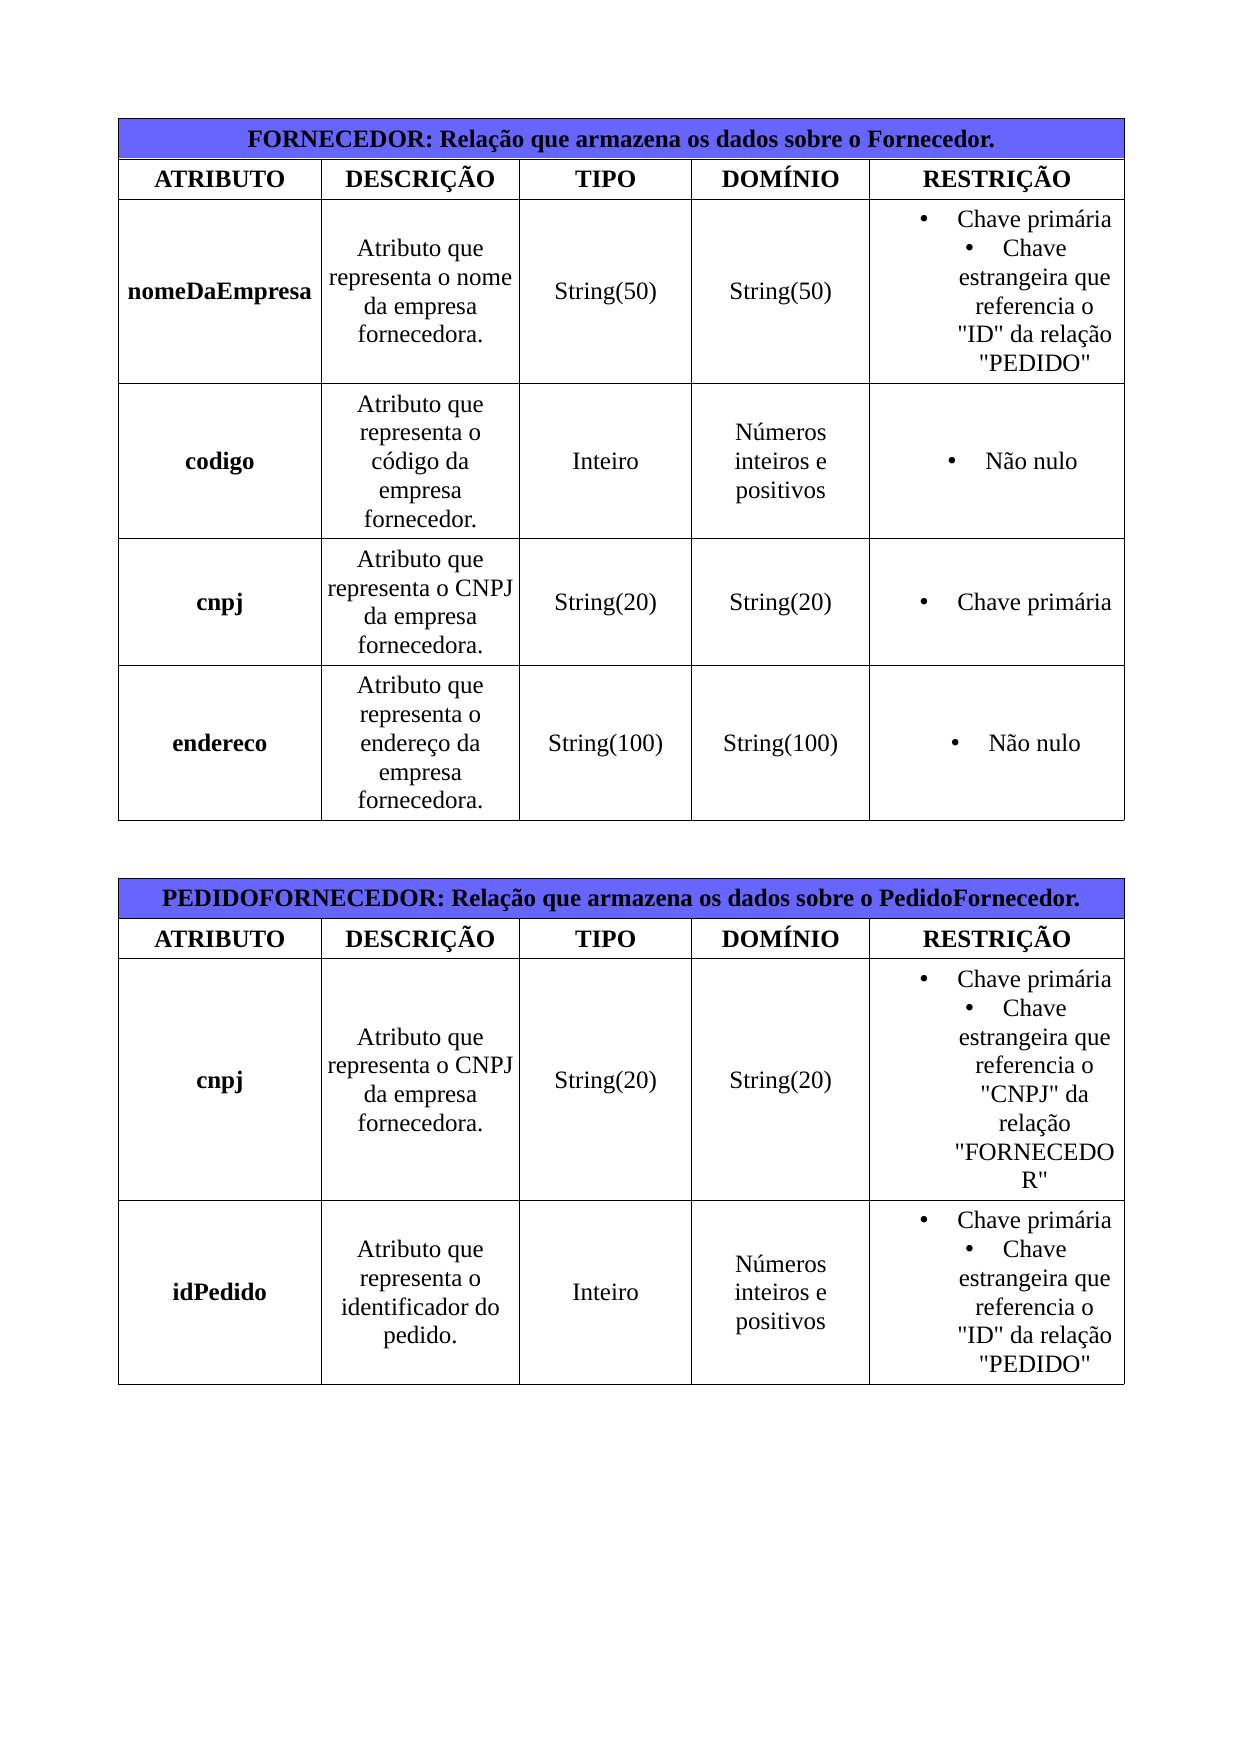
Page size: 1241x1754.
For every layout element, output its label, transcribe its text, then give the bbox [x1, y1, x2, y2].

table_cell idPedido [119, 1201, 321, 1384]
table_cell TIPO [520, 919, 691, 958]
table_cell String(50) [520, 200, 691, 383]
table_cell Atributo que representa o CNPJ da empresa fornecedora. [322, 539, 519, 665]
table_cell String(100) [692, 666, 869, 820]
table_cell endereco [119, 666, 321, 820]
table_cell Chave primária Chave estrangeira que referencia o "ID" da relação "PEDIDO" [870, 1201, 1124, 1384]
table_cell DOMÍNIO [692, 919, 869, 958]
table_cell Chave primária Chave estrangeira que referencia o "ID" da relação "PEDIDO" [870, 200, 1124, 383]
table_cell DESCRIÇÃO [322, 160, 519, 199]
table_cell Não nulo [870, 666, 1124, 820]
table_cell String(20) [520, 539, 691, 665]
table_cell Atributo que representa o identificador do pedido. [322, 1201, 519, 1384]
table_cell RESTRIÇÃO [870, 160, 1124, 199]
table_header PEDIDOFORNECEDOR: Relação que armazena os dados sobre o PedidoFornecedor. [119, 879, 1124, 918]
table_cell String(20) [692, 539, 869, 665]
table_cell Não nulo [870, 384, 1124, 538]
table_cell Atributo que representa o endereço da empresa fornecedora. [322, 666, 519, 820]
table_cell DOMÍNIO [692, 160, 869, 199]
table_cell String(20) [520, 959, 691, 1200]
table_cell cnpj [119, 539, 321, 665]
table_cell String(100) [520, 666, 691, 820]
table_cell nomeDaEmpresa [119, 200, 321, 383]
table_cell Inteiro [520, 1201, 691, 1384]
table_cell Números inteiros e positivos [692, 384, 869, 538]
table_cell Chave primária [870, 539, 1124, 665]
table_cell cnpj [119, 959, 321, 1200]
table_cell TIPO [520, 160, 691, 199]
table_cell DESCRIÇÃO [322, 919, 519, 958]
table_cell codigo [119, 384, 321, 538]
table_cell Atributo que representa o código da empresa fornecedor. [322, 384, 519, 538]
table_cell Atributo que representa o CNPJ da empresa fornecedora. [322, 959, 519, 1200]
table_cell Inteiro [520, 384, 691, 538]
table_header FORNECEDOR: Relação que armazena os dados sobre o Fornecedor. [119, 119, 1124, 158]
table_cell RESTRIÇÃO [870, 919, 1124, 958]
table_cell Chave primária Chave estrangeira que referencia o "CNPJ" da relação "FORNECEDOR" [870, 959, 1124, 1200]
table_cell ATRIBUTO [119, 160, 321, 199]
table_cell String(50) [692, 200, 869, 383]
table_cell String(20) [692, 959, 869, 1200]
table_cell Atributo que representa o nome da empresa fornecedora. [322, 200, 519, 383]
table_cell Números inteiros e positivos [692, 1201, 869, 1384]
table_cell ATRIBUTO [119, 919, 321, 958]
